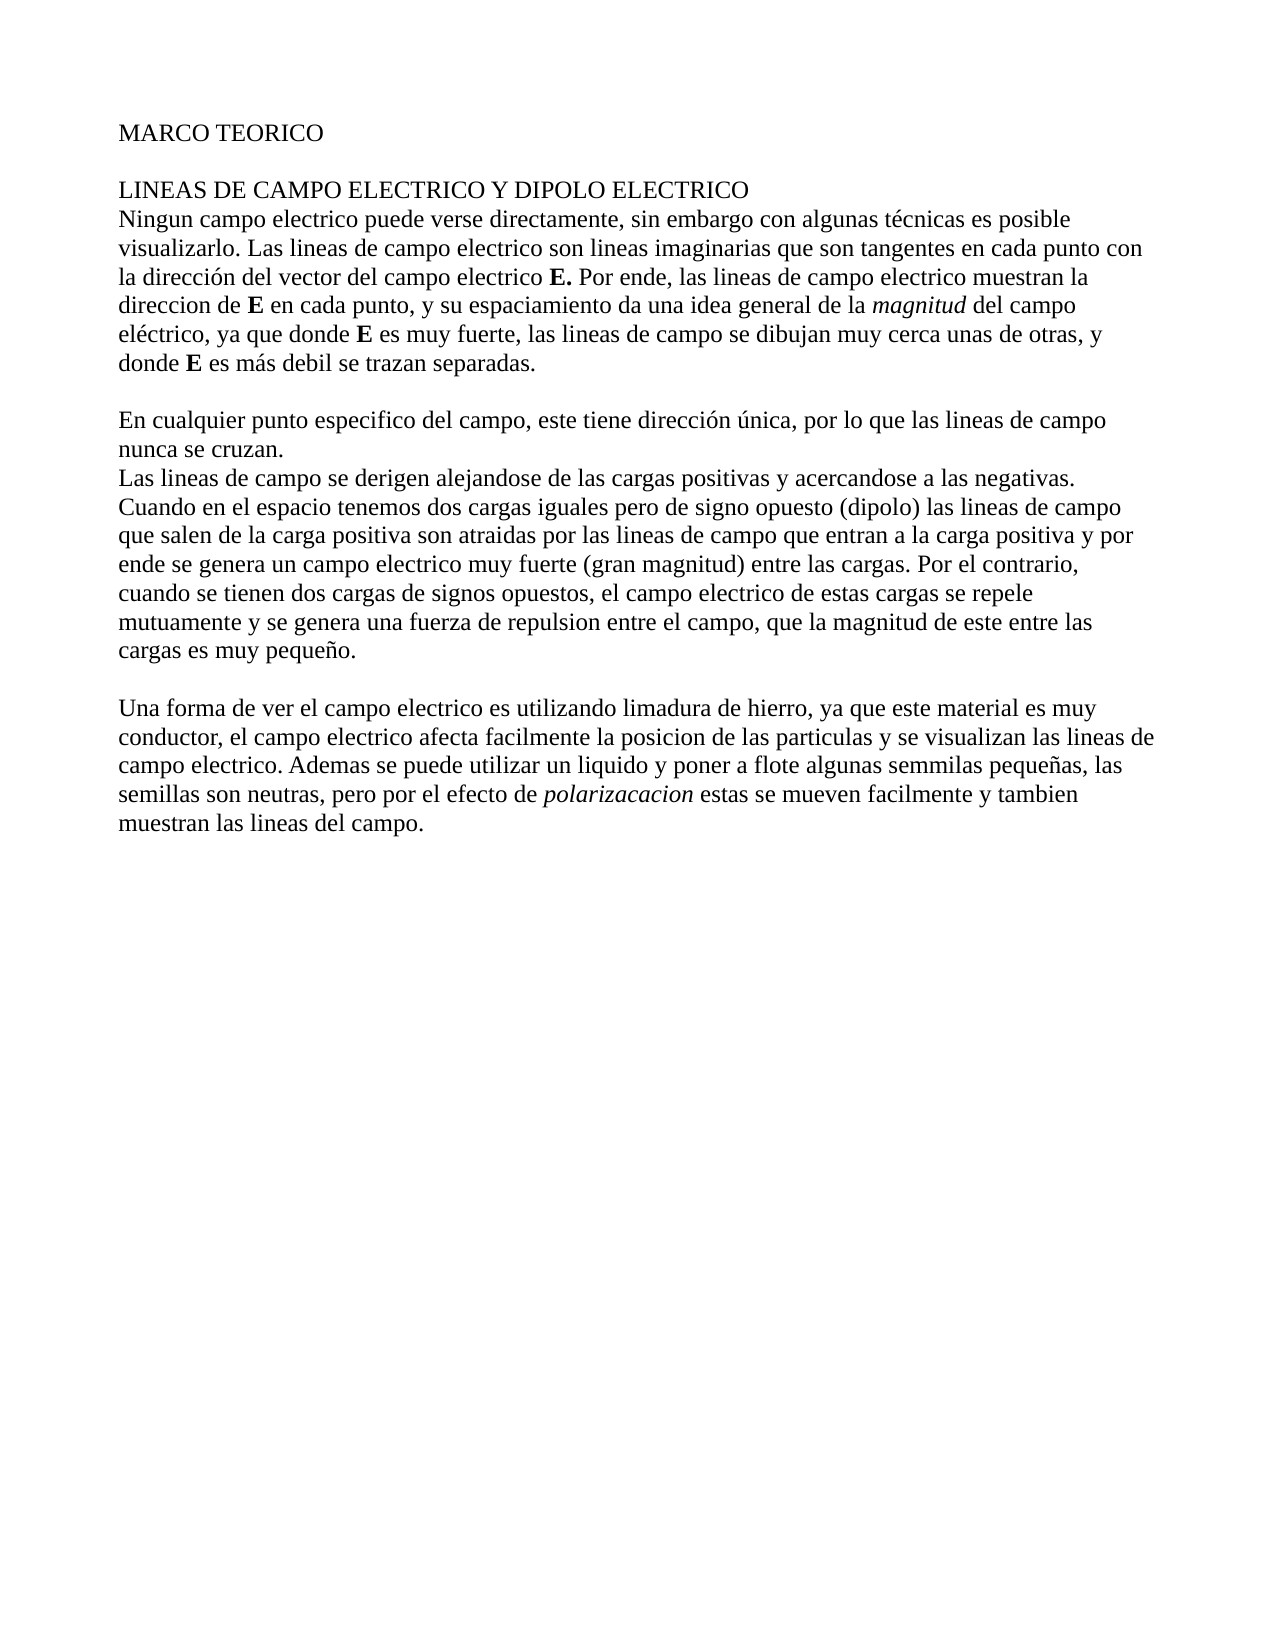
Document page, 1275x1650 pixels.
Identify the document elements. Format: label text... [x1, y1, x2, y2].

text Las lineas de campo se derigen alejandose de las cargas positivas y acercandose a las negativas. Cuando en el espacio tenemos dos cargas iguales pero de signo opuesto (dipolo) las lineas de campo que salen de la carga positiva son atraidas por las lineas de campo que entran a la carga positiva y por ende se genera un campo electrico muy fuerte (gran magnitud) entre las cargas. Por el contrario, cuando se tienen dos cargas de signos opuestos, el campo electrico de estas cargas se repele mutuamente y se genera una fuerza de repulsion entre el campo, que la magnitud de este entre las cargas es muy pequeño. [118, 463, 1157, 664]
text MARCO TEORICO [118, 118, 1157, 147]
text En cualquier punto especifico del campo, este tiene dirección única, por lo que las lineas de campo nunca se cruzan. [118, 406, 1157, 463]
text LINEAS DE CAMPO ELECTRICO Y DIPOLO ELECTRICO [118, 176, 1157, 204]
text Ningun campo electrico puede verse directamente, sin embargo con algunas técnicas es posible visualizarlo. Las lineas de campo electrico son lineas imaginarias que son tangentes en cada punto con la dirección del vector del campo electrico E. Por ende, las lineas de campo electrico muestran la direccion de E en cada punto, y su espaciamiento da una idea general de la magnitud del campo eléctrico, ya que donde E es muy fuerte, las lineas de campo se dibujan muy cerca unas de otras, y donde E es más debil se trazan separadas. [118, 204, 1157, 377]
text Una forma de ver el campo electrico es utilizando limadura de hierro, ya que este material es muy conductor, el campo electrico afecta facilmente la posicion de las particulas y se visualizan las lineas de campo electrico. Ademas se puede utilizar un liquido y poner a flote algunas semmilas pequeñas, las semillas son neutras, pero por el efecto de polarizacacion estas se mueven facilmente y tambien muestran las lineas del campo. [118, 693, 1157, 837]
